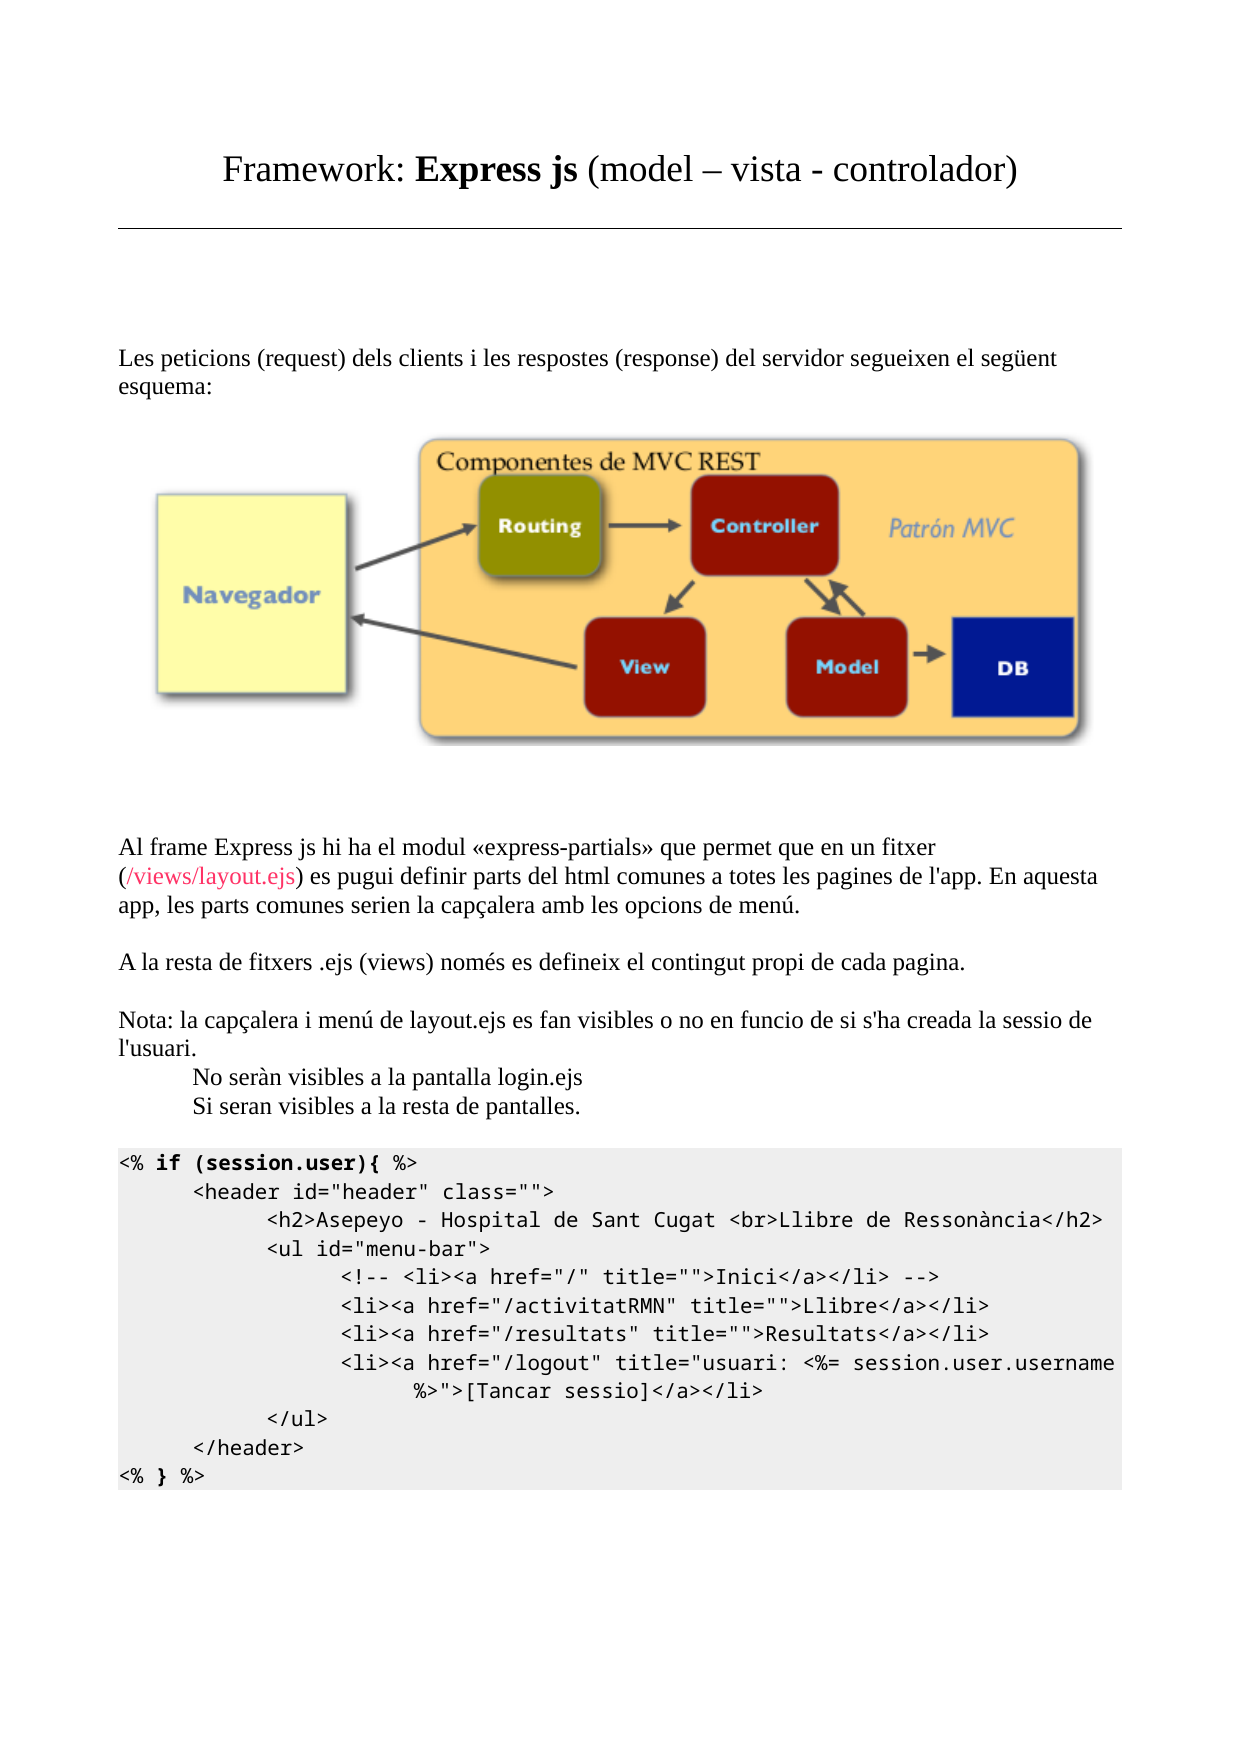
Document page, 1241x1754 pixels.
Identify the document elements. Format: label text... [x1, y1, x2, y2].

text </header> [118, 1433, 1122, 1461]
text A la resta de fitxers .ejs (views) només es defineix el contingut propi de cada pagina. [118, 947, 1122, 976]
text <li><a href="/activitatRMN" title="">Llibre</a></li> [118, 1291, 1122, 1319]
text </ul> [118, 1404, 1122, 1433]
text Al frame Express js hi ha el modul «express-partials» que permet que en un fitxer (/views/layout.ejs) es pugui definir parts del html comunes a totes les pagines de l'app. En aquesta app, les parts comunes serien la capçalera amb les opcions de menú. [118, 832, 1122, 918]
text Les peticions (request) dels clients i les respostes (response) del servidor segueixen el següent esquema: [118, 343, 1122, 400]
text <li><a href="/logout" title="usuari: <%= session.user.username %>">[Tancar sessio]</a></li> [118, 1348, 1122, 1404]
picture [146, 428, 1094, 746]
text <li><a href="/resultats" title="">Resultats</a></li> [118, 1319, 1122, 1348]
text <% if (session.user){ %> [118, 1148, 1122, 1177]
text <ul id="menu-bar"> [118, 1234, 1122, 1262]
text Framework: Express js (model – vista - controlador) [118, 147, 1122, 190]
text Si seran visibles a la resta de pantalles. [118, 1091, 1122, 1120]
text Nota: la capçalera i menú de layout.ejs es fan visibles o no en funcio de si s'ha creada la sessio de l'usuari. [118, 1005, 1122, 1062]
text <h2>Asepeyo - Hospital de Sant Cugat <br>Llibre de Ressonància</h2> [118, 1205, 1122, 1234]
text <% } %> [118, 1461, 1122, 1490]
text No seràn visibles a la pantalla login.ejs [118, 1062, 1122, 1091]
text <!-- <li><a href="/" title="">Inici</a></li> --> [118, 1262, 1122, 1291]
text <header id="header" class=""> [118, 1177, 1122, 1205]
